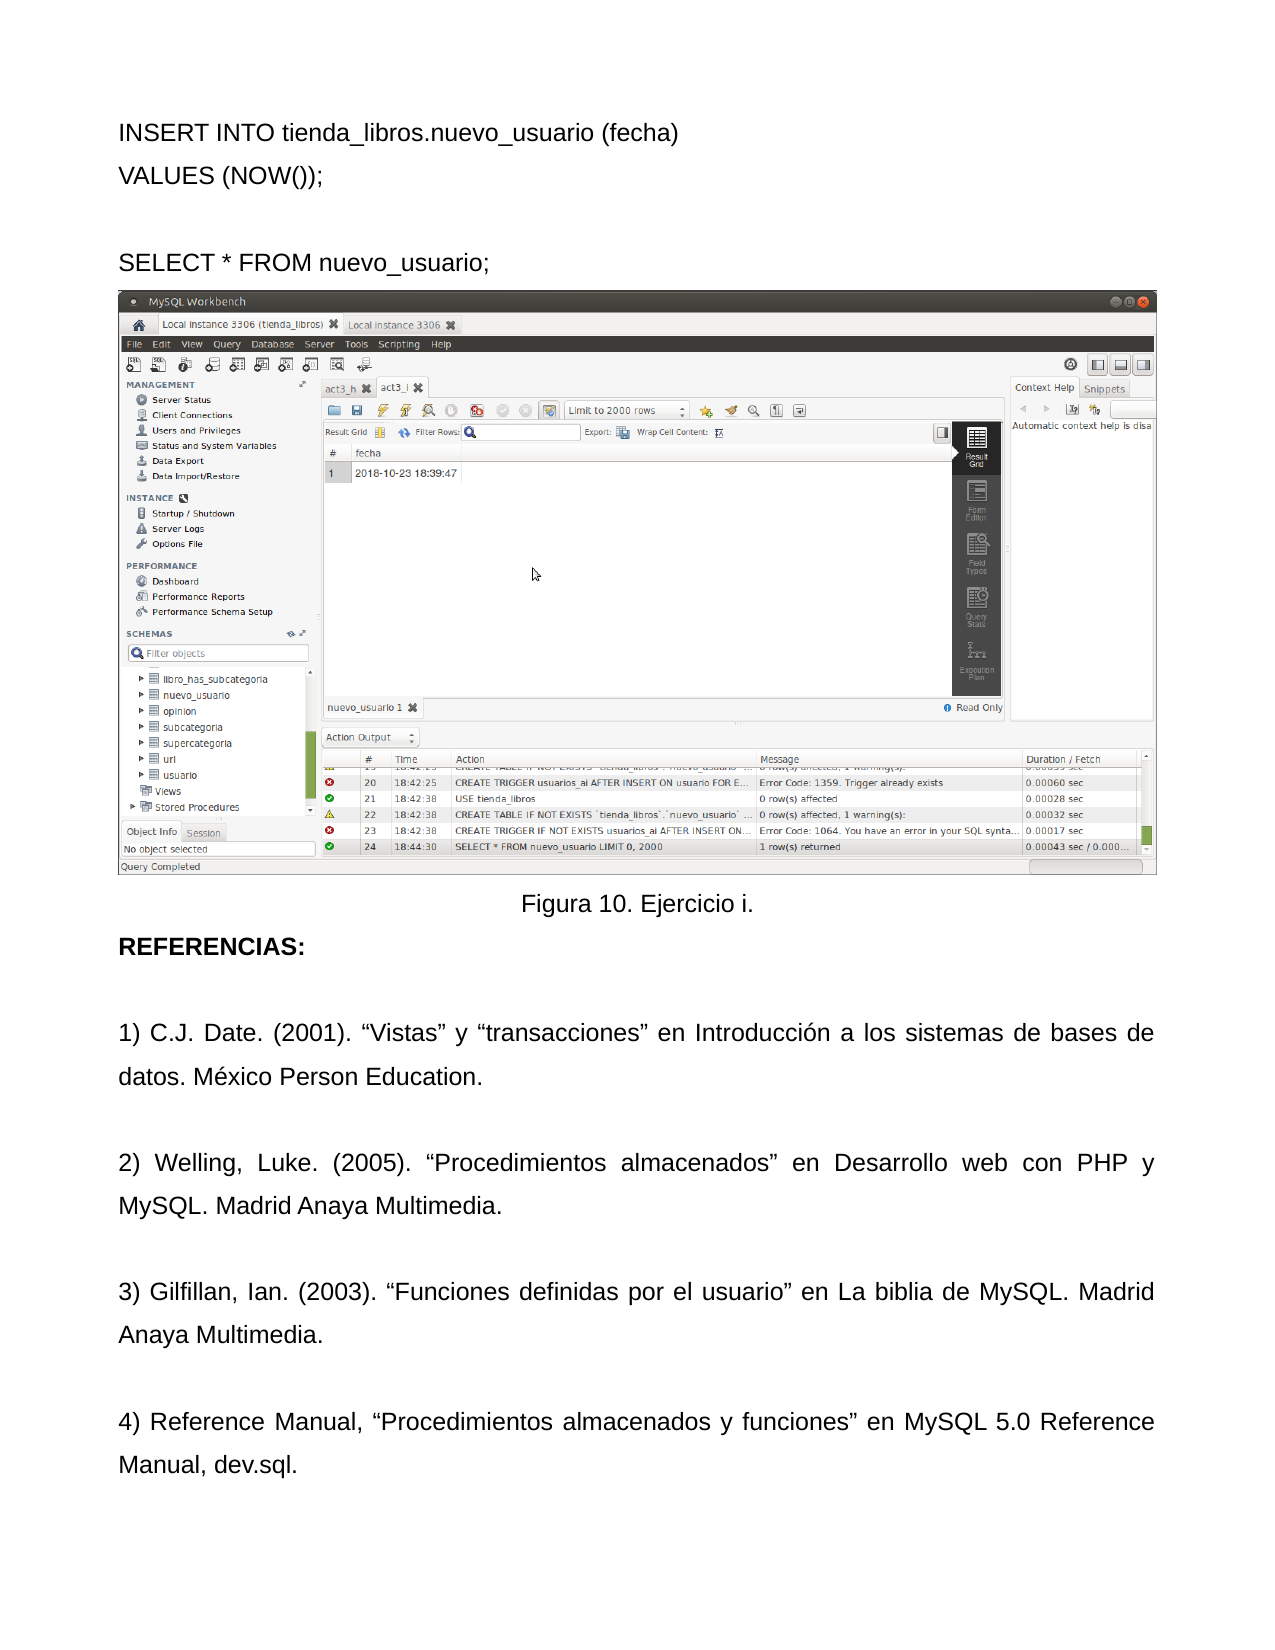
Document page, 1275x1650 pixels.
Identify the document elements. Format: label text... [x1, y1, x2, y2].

text INSERT INTO tienda_libros.nuevo_usuario (fecha) [118, 118, 1157, 147]
text 4) Reference Manual, “Procedimientos almacenados y funciones” en MySQL 5.0 Reference Manual, dev.sql. [118, 1406, 1157, 1478]
text 1) C.J. Date. (2001). “Vistas” y “transacciones” en Introducción a los sistemas de bases de datos. México Person Education. [118, 1018, 1157, 1090]
text VALUES (NOW()); [118, 161, 1157, 190]
picture [118, 290, 1157, 875]
text 2) Welling, Luke. (2005). “Procedimientos almacenados” en Desarrollo web con PHP y MySQL. Madrid Anaya Multimedia. [118, 1148, 1157, 1219]
text REFERENCIAS: [118, 932, 1157, 961]
text SELECT * FROM nuevo_usuario; [118, 247, 1157, 276]
text 3) Gilfillan, Ian. (2003). “Funciones definidas por el usuario” en La biblia de MySQL. Madrid Anaya Multimedia. [118, 1277, 1157, 1349]
text Figura 10. Ejercicio i. [118, 875, 1157, 918]
